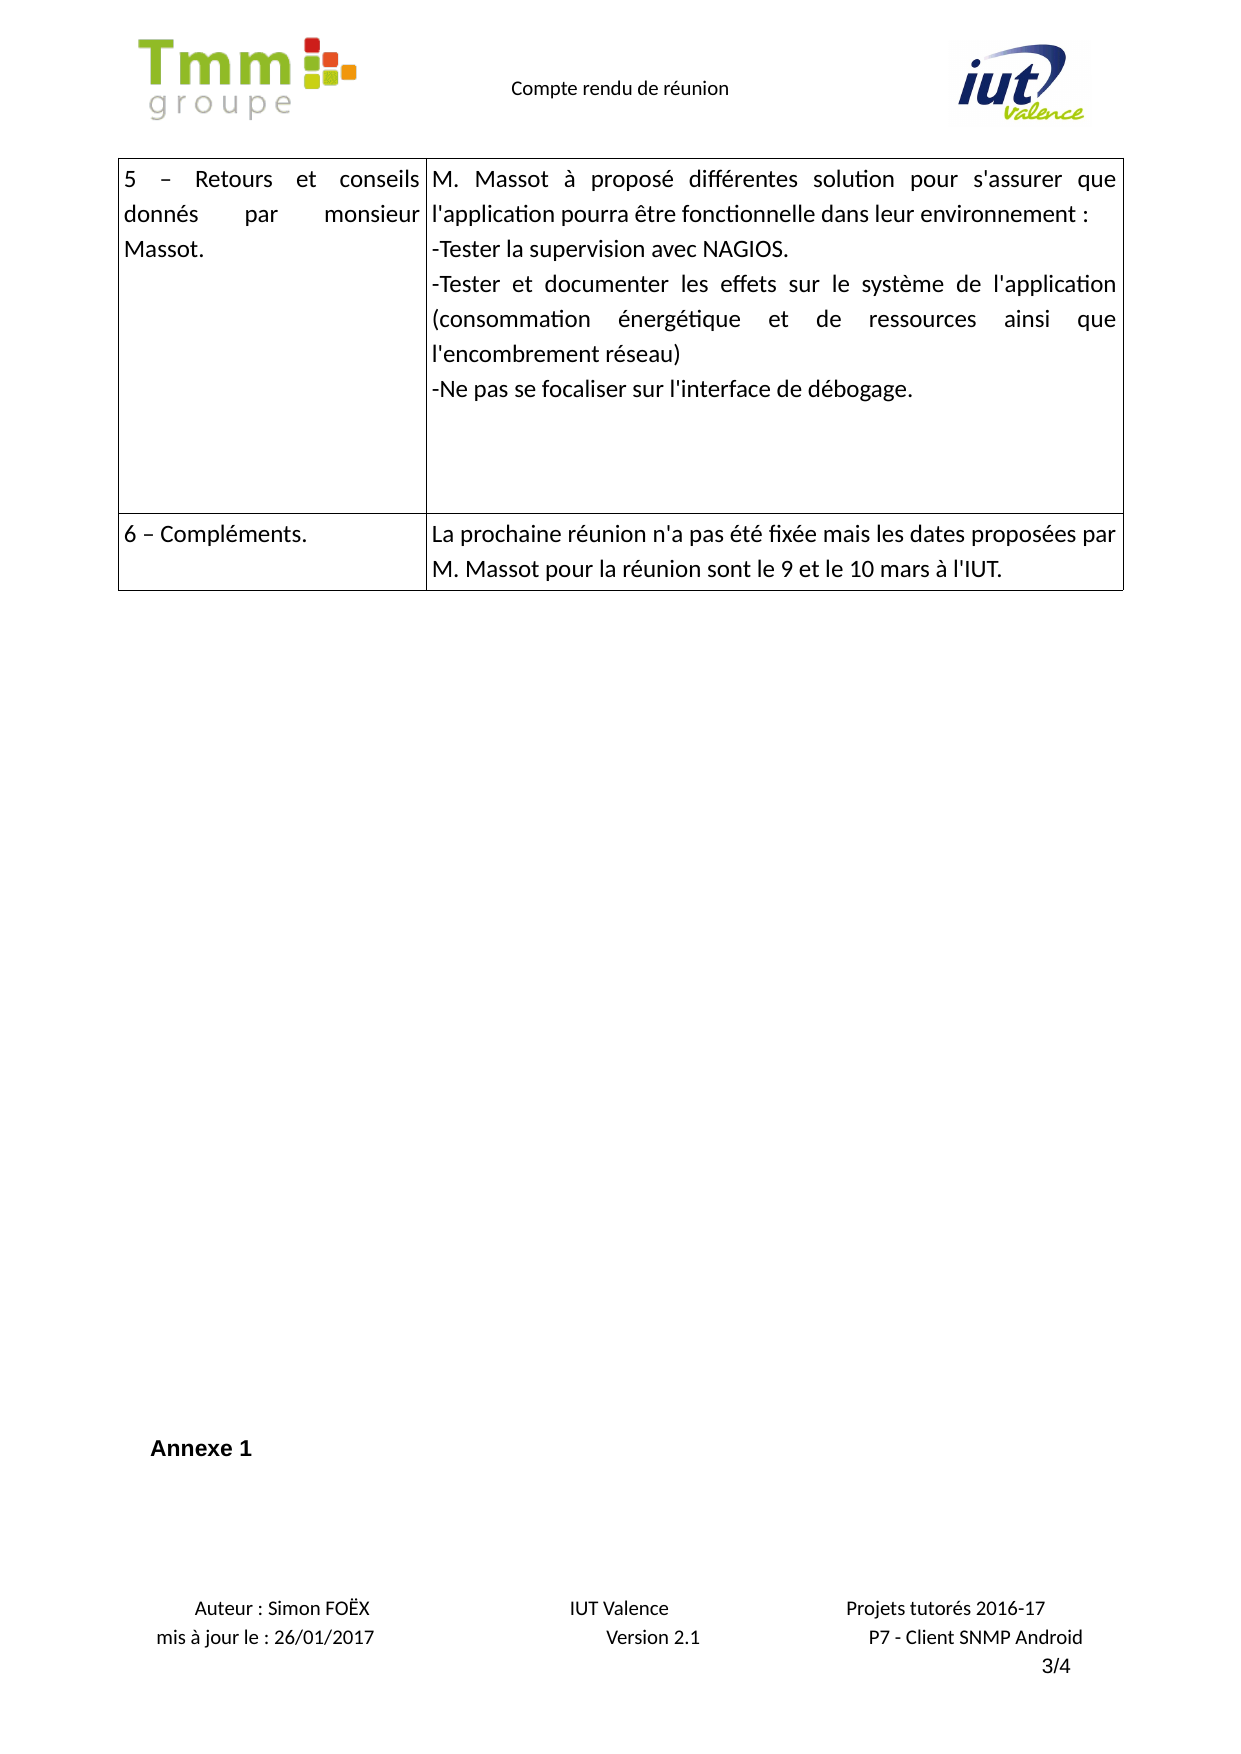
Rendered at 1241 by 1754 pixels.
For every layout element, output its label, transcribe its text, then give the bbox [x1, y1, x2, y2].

table_cell La prochaine réunion n'a pas été fixée mais les dates proposées par M. Massot pour la réunion sont le 9 et le 10 mars à l'IUT. [427, 514, 1123, 589]
picture [948, 40, 1092, 127]
table_cell M. Massot à proposé différentes solution pour s'assurer que l'application pourra être fonctionnelle dans leur environnement : -Tester la supervision avec NAGIOS. -Tester et documenter les effets sur le système de l'application (consommation énergétique et de ressources ainsi que l'encombrement réseau) -Ne pas se focaliser sur l'interface de débogage. [427, 159, 1123, 512]
picture [136, 36, 362, 127]
table_cell 6 – Compléments. [119, 514, 426, 589]
text Annexe 1 [118, 1435, 1122, 1462]
table_cell 5 – Retours et conseils donnés par monsieur Massot. [119, 159, 426, 512]
